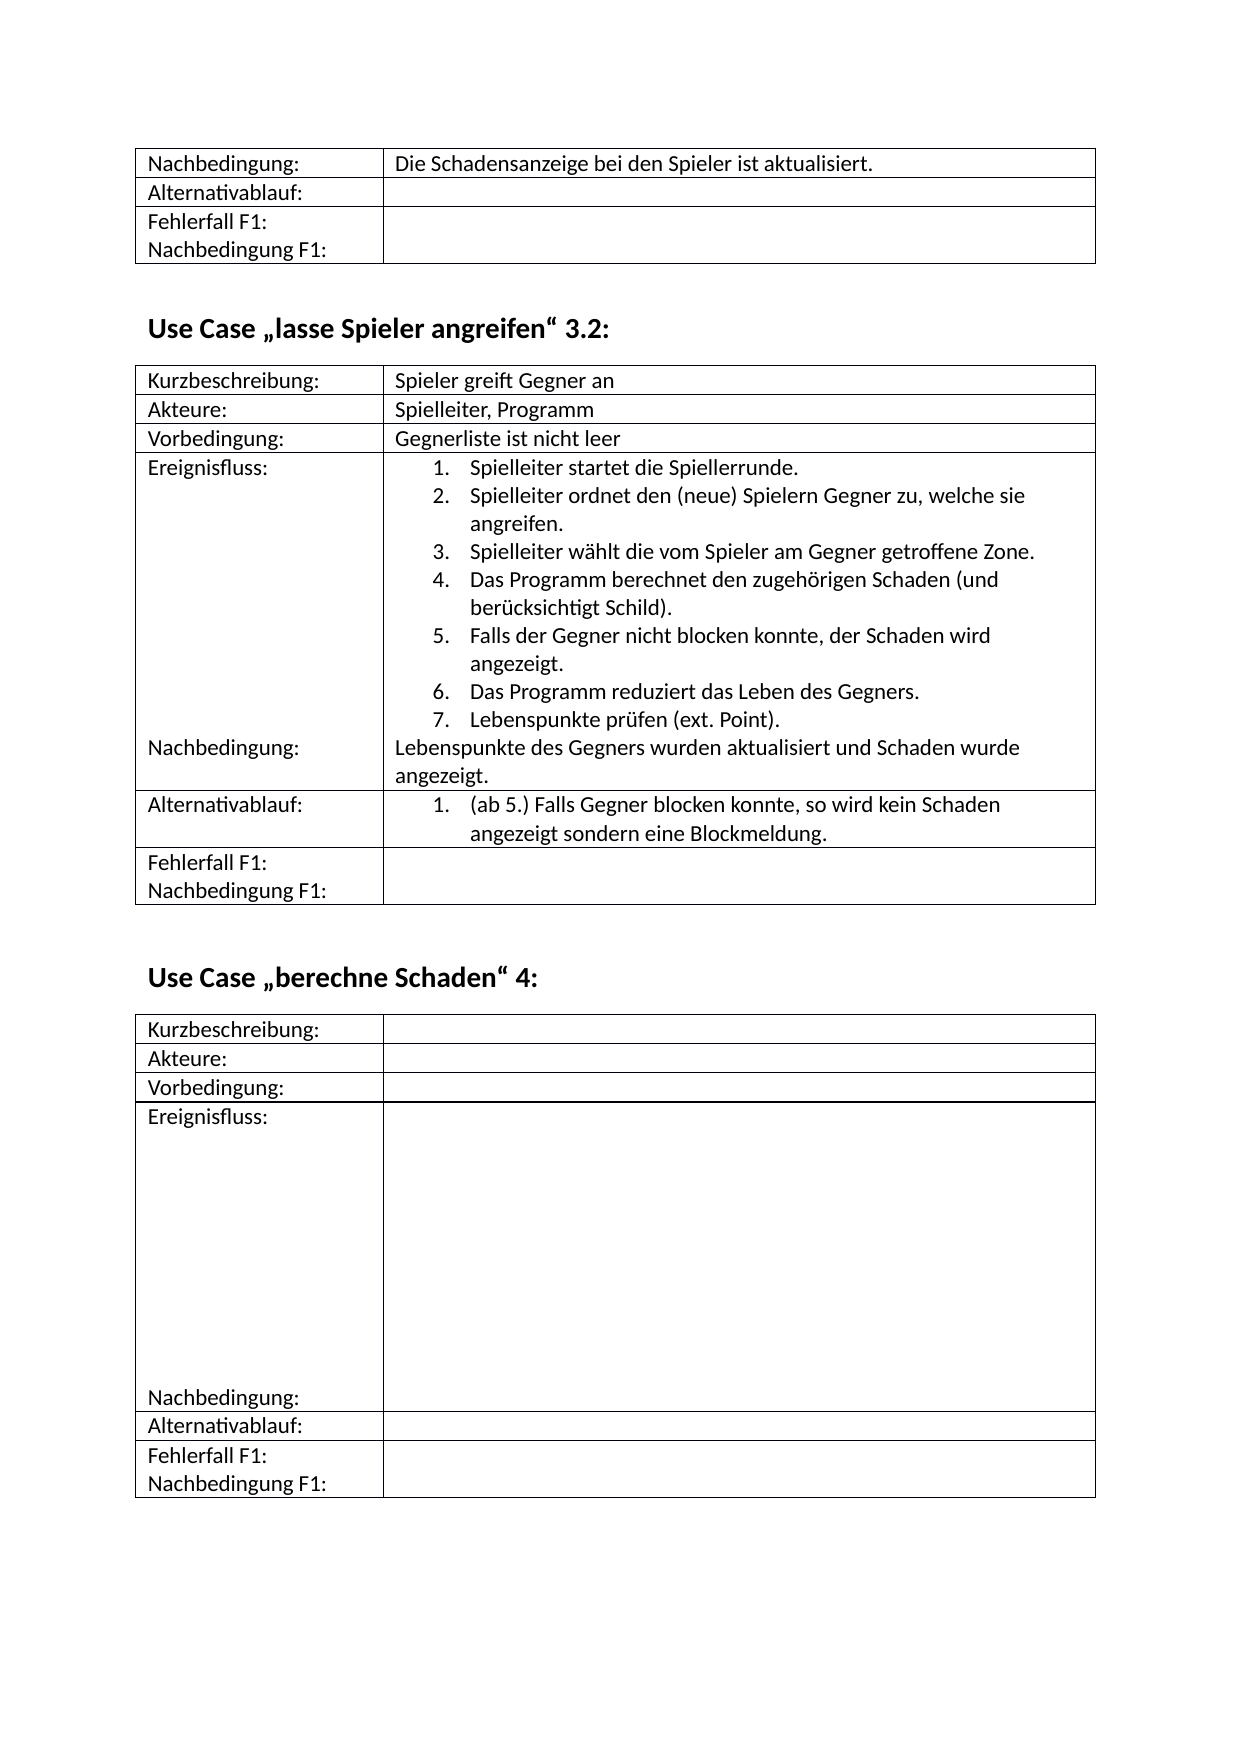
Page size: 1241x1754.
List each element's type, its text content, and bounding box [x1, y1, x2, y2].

table_header Spieler greift Gegner an [384, 366, 1095, 394]
table_cell [384, 207, 1095, 263]
table_cell Ereignisfluss: Nachbedingung: [136, 1103, 383, 1411]
text Use Case „berechne Schaden“ 4: [148, 959, 1093, 995]
table_cell Spielleiter, Programm [384, 395, 1095, 423]
table_cell [384, 1412, 1095, 1440]
table_cell Gegnerliste ist nicht leer [384, 424, 1095, 452]
table_cell Fehlerfall F1: Nachbedingung F1: [136, 848, 383, 904]
table_cell [384, 1441, 1095, 1497]
table_cell Akteure: [136, 395, 383, 423]
table_header Kurzbeschreibung: [136, 1015, 383, 1043]
table_cell [384, 1073, 1095, 1101]
table_cell [384, 178, 1095, 206]
table_cell Fehlerfall F1: Nachbedingung F1: [136, 207, 383, 263]
table_cell Alternativablauf: [136, 178, 383, 206]
table_header Kurzbeschreibung: [136, 366, 383, 394]
table_cell Alternativablauf: [136, 1412, 383, 1440]
table_cell Alternativablauf: [136, 791, 383, 847]
table_cell [384, 1044, 1095, 1072]
table_cell Nachbedingung: [136, 149, 383, 177]
table_cell Die Schadensanzeige bei den Spieler ist aktualisiert. [384, 149, 1095, 177]
table_cell [384, 1103, 1095, 1411]
table_cell Akteure: [136, 1044, 383, 1072]
table_cell (ab 5.) Falls Gegner blocken konnte, so wird kein Schaden angezeigt sondern eine Blockmeldung. [384, 791, 1095, 847]
table_cell Fehlerfall F1: Nachbedingung F1: [136, 1441, 383, 1497]
text Use Case „lasse Spieler angreifen“ 3.2: [148, 310, 1093, 346]
table_header [384, 1015, 1095, 1043]
table_cell [384, 848, 1095, 904]
table_cell Vorbedingung: [136, 424, 383, 452]
table_cell Spielleiter startet die Spiellerrunde. Spielleiter ordnet den (neue) Spielern Gegner zu, welche sie angreifen. Spielleiter wählt die vom Spieler am Gegner getroffene Zone. Das Programm berechnet den zugehörigen Schaden (und berücksichtigt Schild). Falls der Gegner nicht blocken konnte, der Schaden wird angezeigt. Das Programm reduziert das Leben des Gegners. Lebenspunkte prüfen (ext. Point). Lebenspunkte des Gegners wurden aktualisiert und Schaden wurde angezeigt. [384, 453, 1095, 789]
table_cell Vorbedingung: [136, 1073, 383, 1101]
table_cell Ereignisfluss: Nachbedingung: [136, 453, 383, 789]
